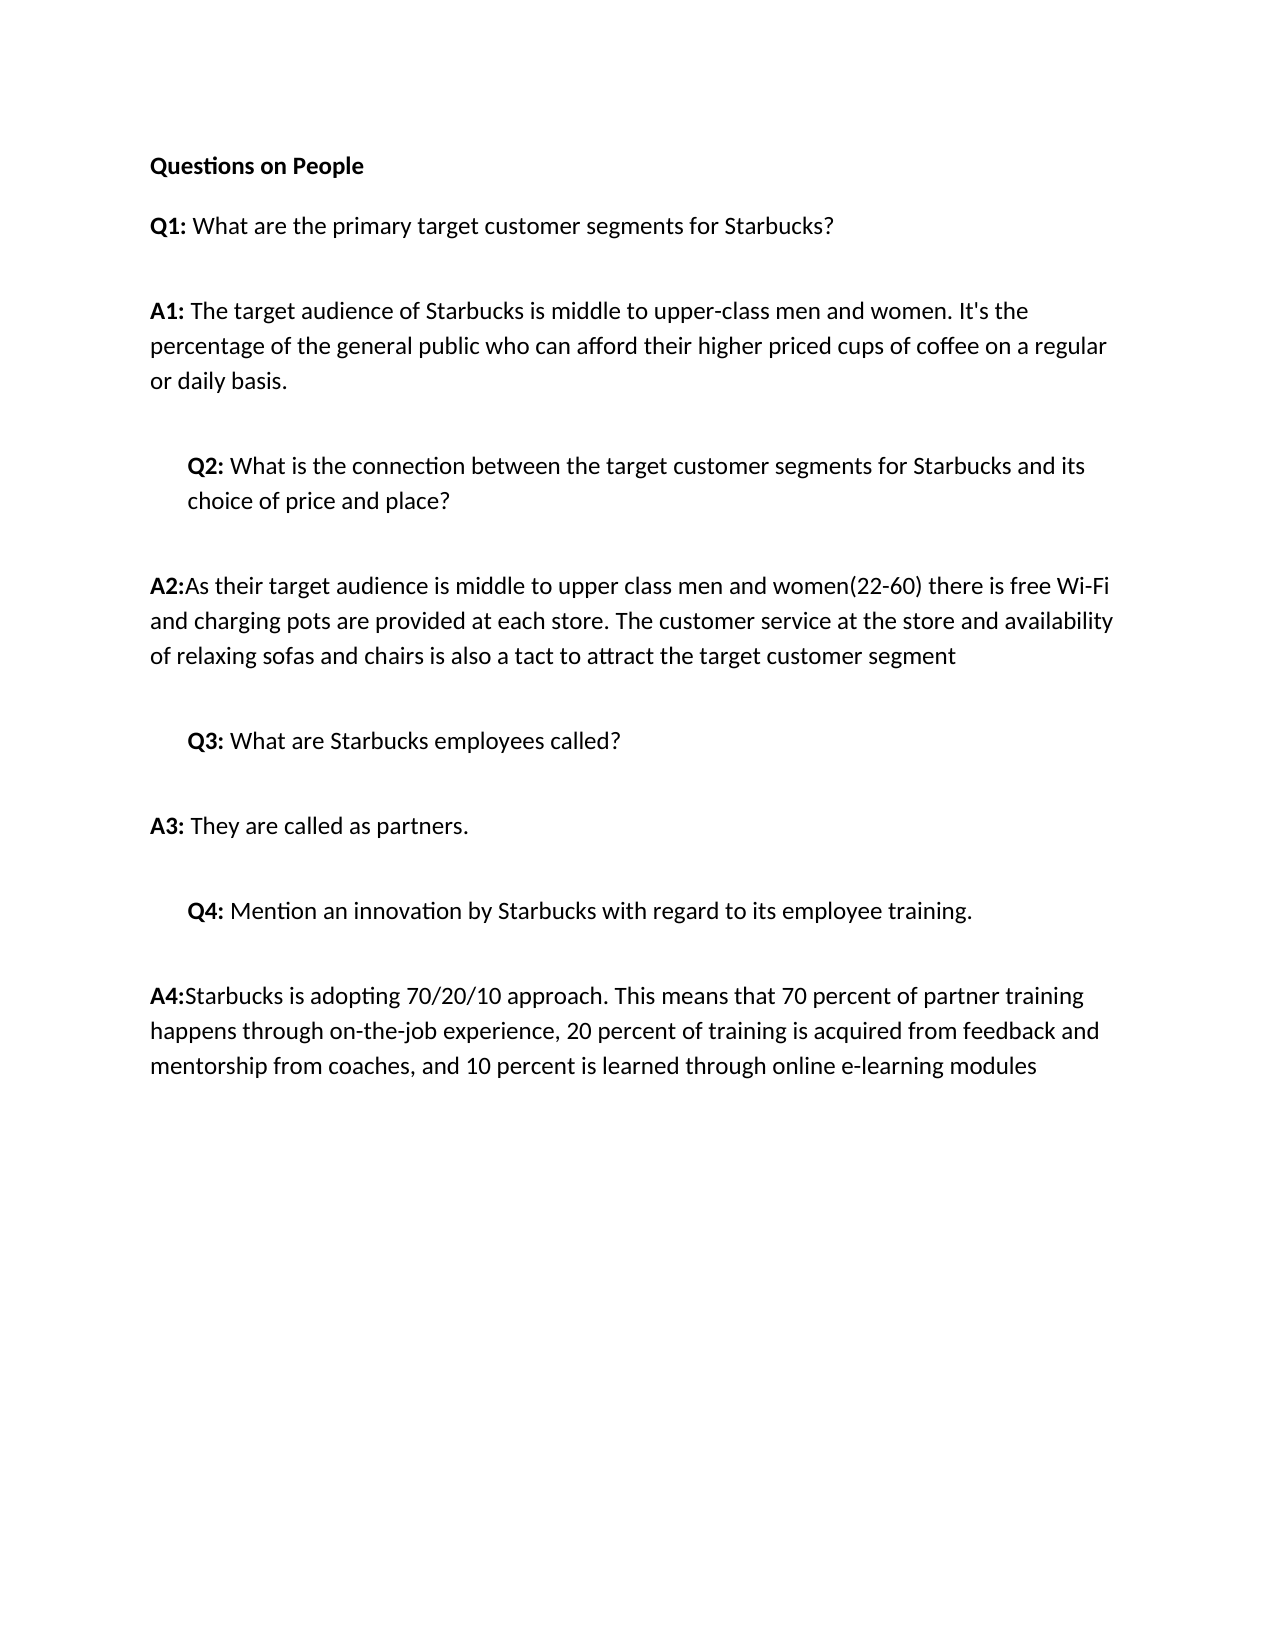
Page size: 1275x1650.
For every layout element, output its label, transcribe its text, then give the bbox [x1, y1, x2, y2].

text Q1: What are the primary target customer segments for Starbucks? [150, 210, 1125, 241]
text A2:As their target audience is middle to upper class men and women(22-60) there is free Wi-Fi and charging pots are provided at each store. The customer service at the store and availability of relaxing sofas and chairs is also a tact to attract the target customer segment [150, 570, 1125, 671]
text A3: They are called as partners. [150, 810, 1125, 841]
text Q2: What is the connection between the target customer segments for Starbucks and its choice of price and place? [187, 450, 1125, 516]
text A1: The target audience of Starbucks is middle to upper-class men and women. It's the percentage of the general public who can afford their higher priced cups of coffee on a regular or daily basis. [150, 295, 1125, 396]
text Q3: What are Starbucks employees called? [187, 725, 1125, 756]
text Questions on People [150, 150, 1125, 181]
text Q4: Mention an innovation by Starbucks with regard to its employee training. [187, 895, 1125, 926]
text A4:Starbucks is adopting 70/20/10 approach. This means that 70 percent of partner training happens through on-the-job experience, 20 percent of training is acquired from feedback and mentorship from coaches, and 10 percent is learned through online e-learning modules [150, 980, 1125, 1081]
